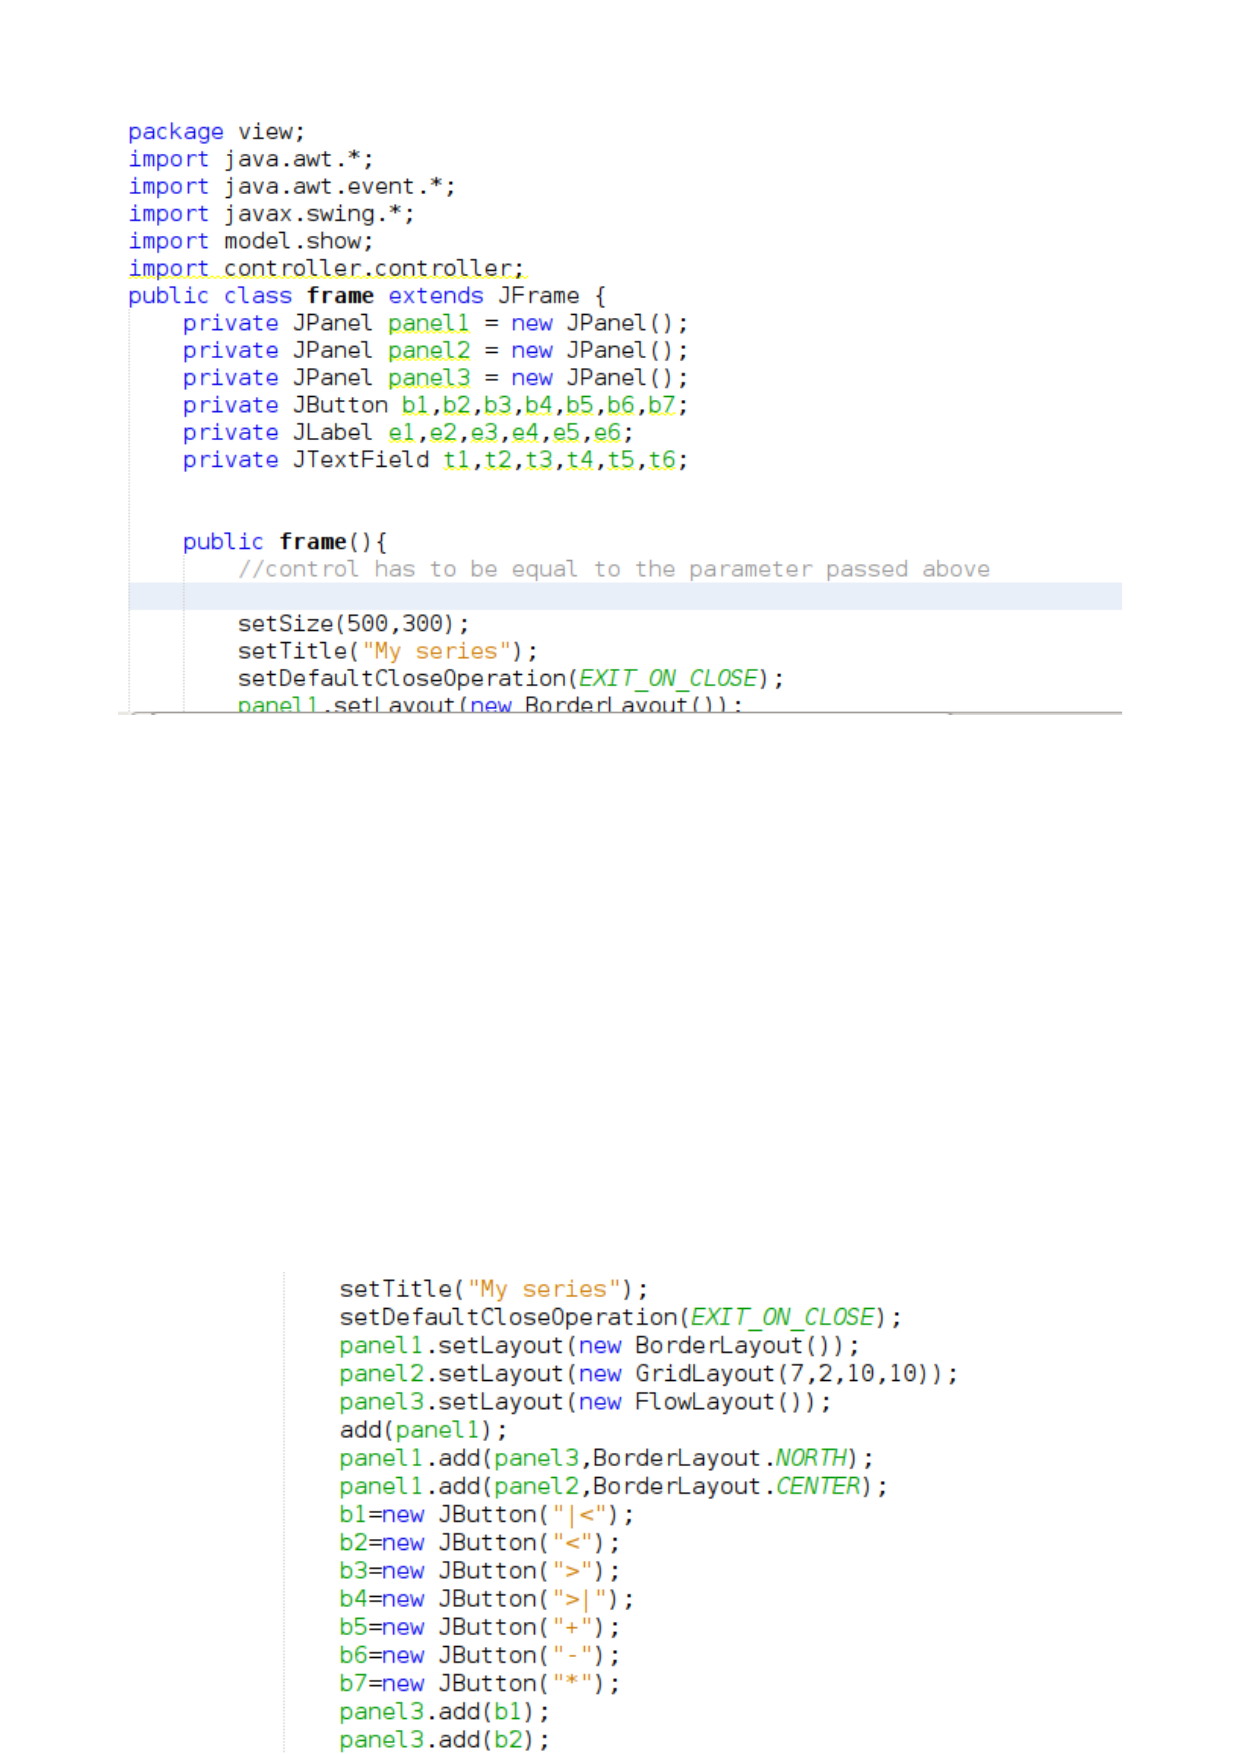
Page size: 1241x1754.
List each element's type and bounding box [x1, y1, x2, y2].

picture [271, 1272, 969, 1754]
picture [118, 118, 1123, 715]
